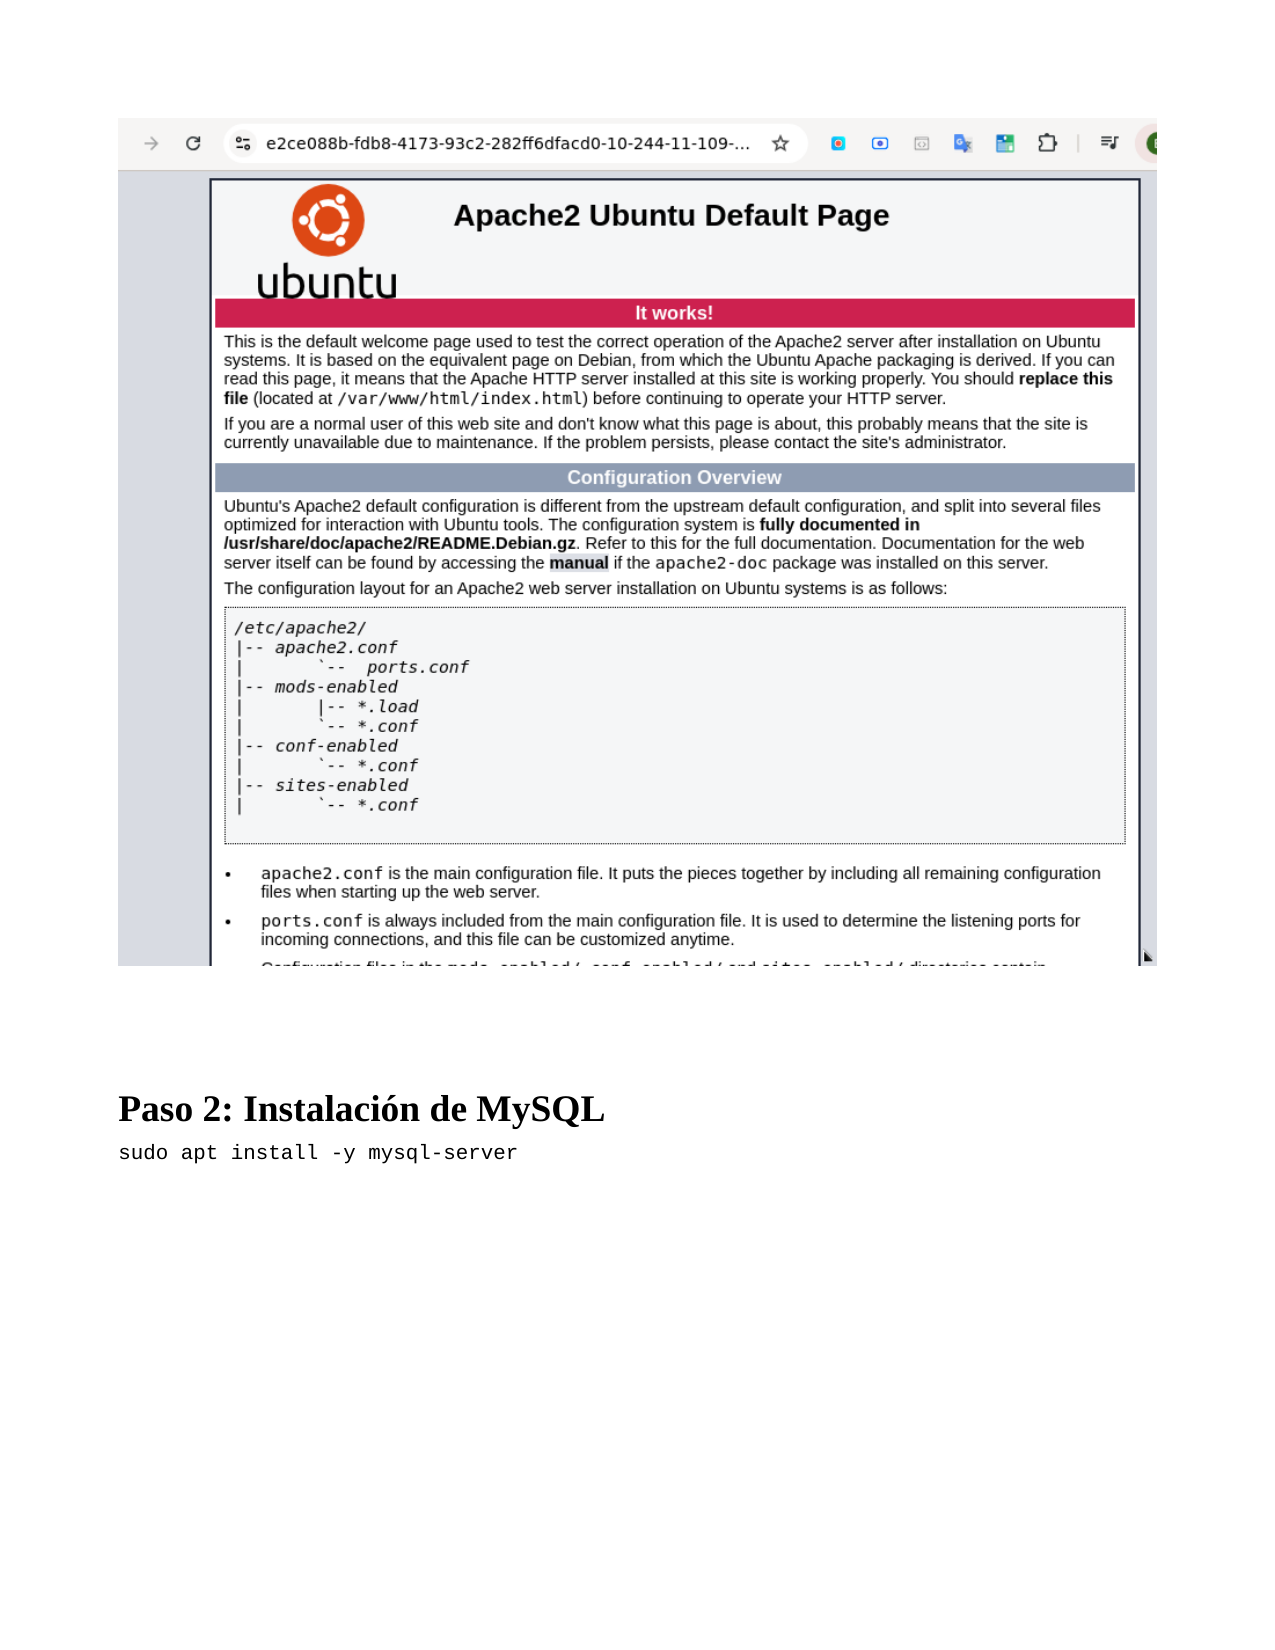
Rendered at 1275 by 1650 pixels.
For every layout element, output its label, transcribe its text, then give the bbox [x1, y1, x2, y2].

picture [118, 118, 1157, 966]
text sudo apt install -y mysql-server [118, 1142, 1157, 1165]
subtitle Paso 2: Instalación de MySQL [118, 1086, 1157, 1129]
